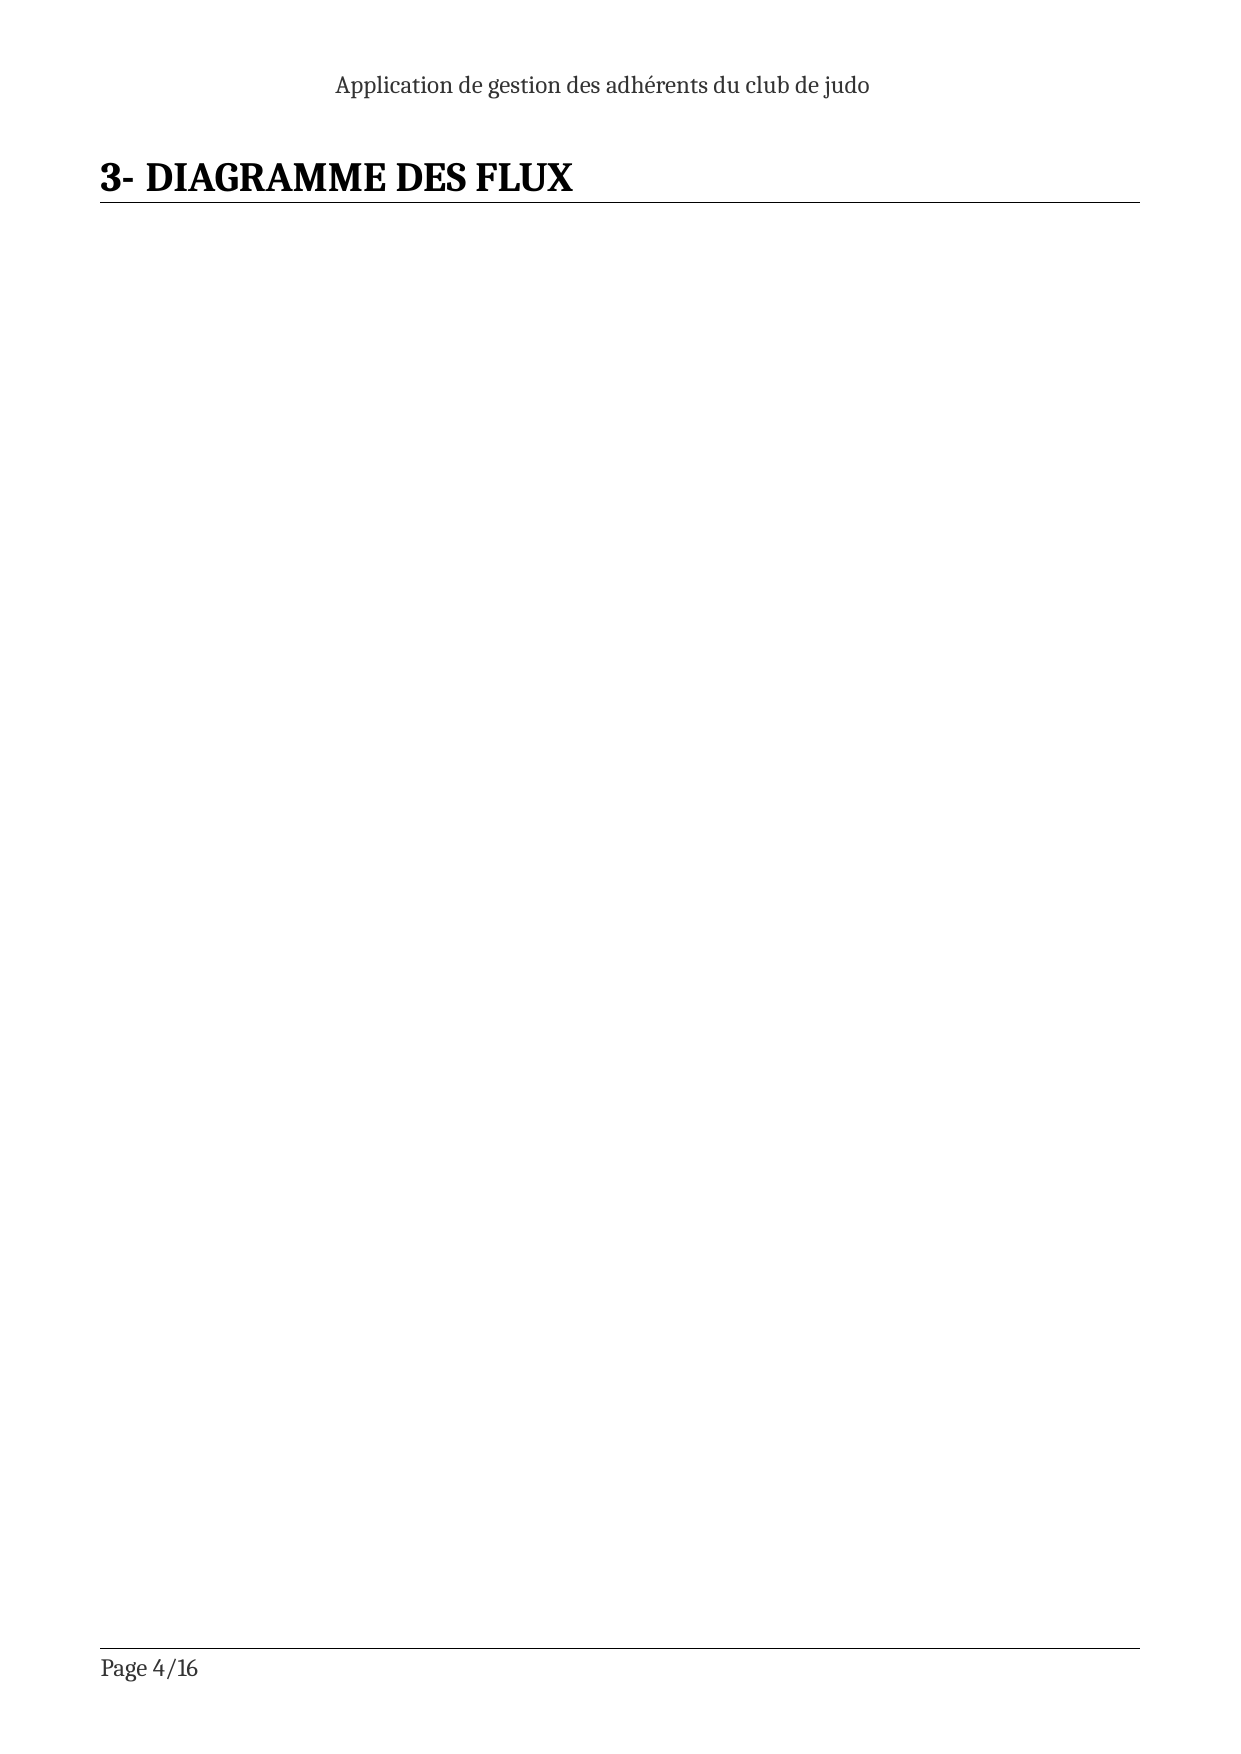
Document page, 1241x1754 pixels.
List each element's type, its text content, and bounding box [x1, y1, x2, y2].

subtitle Diagramme des flux [100, 154, 1140, 202]
